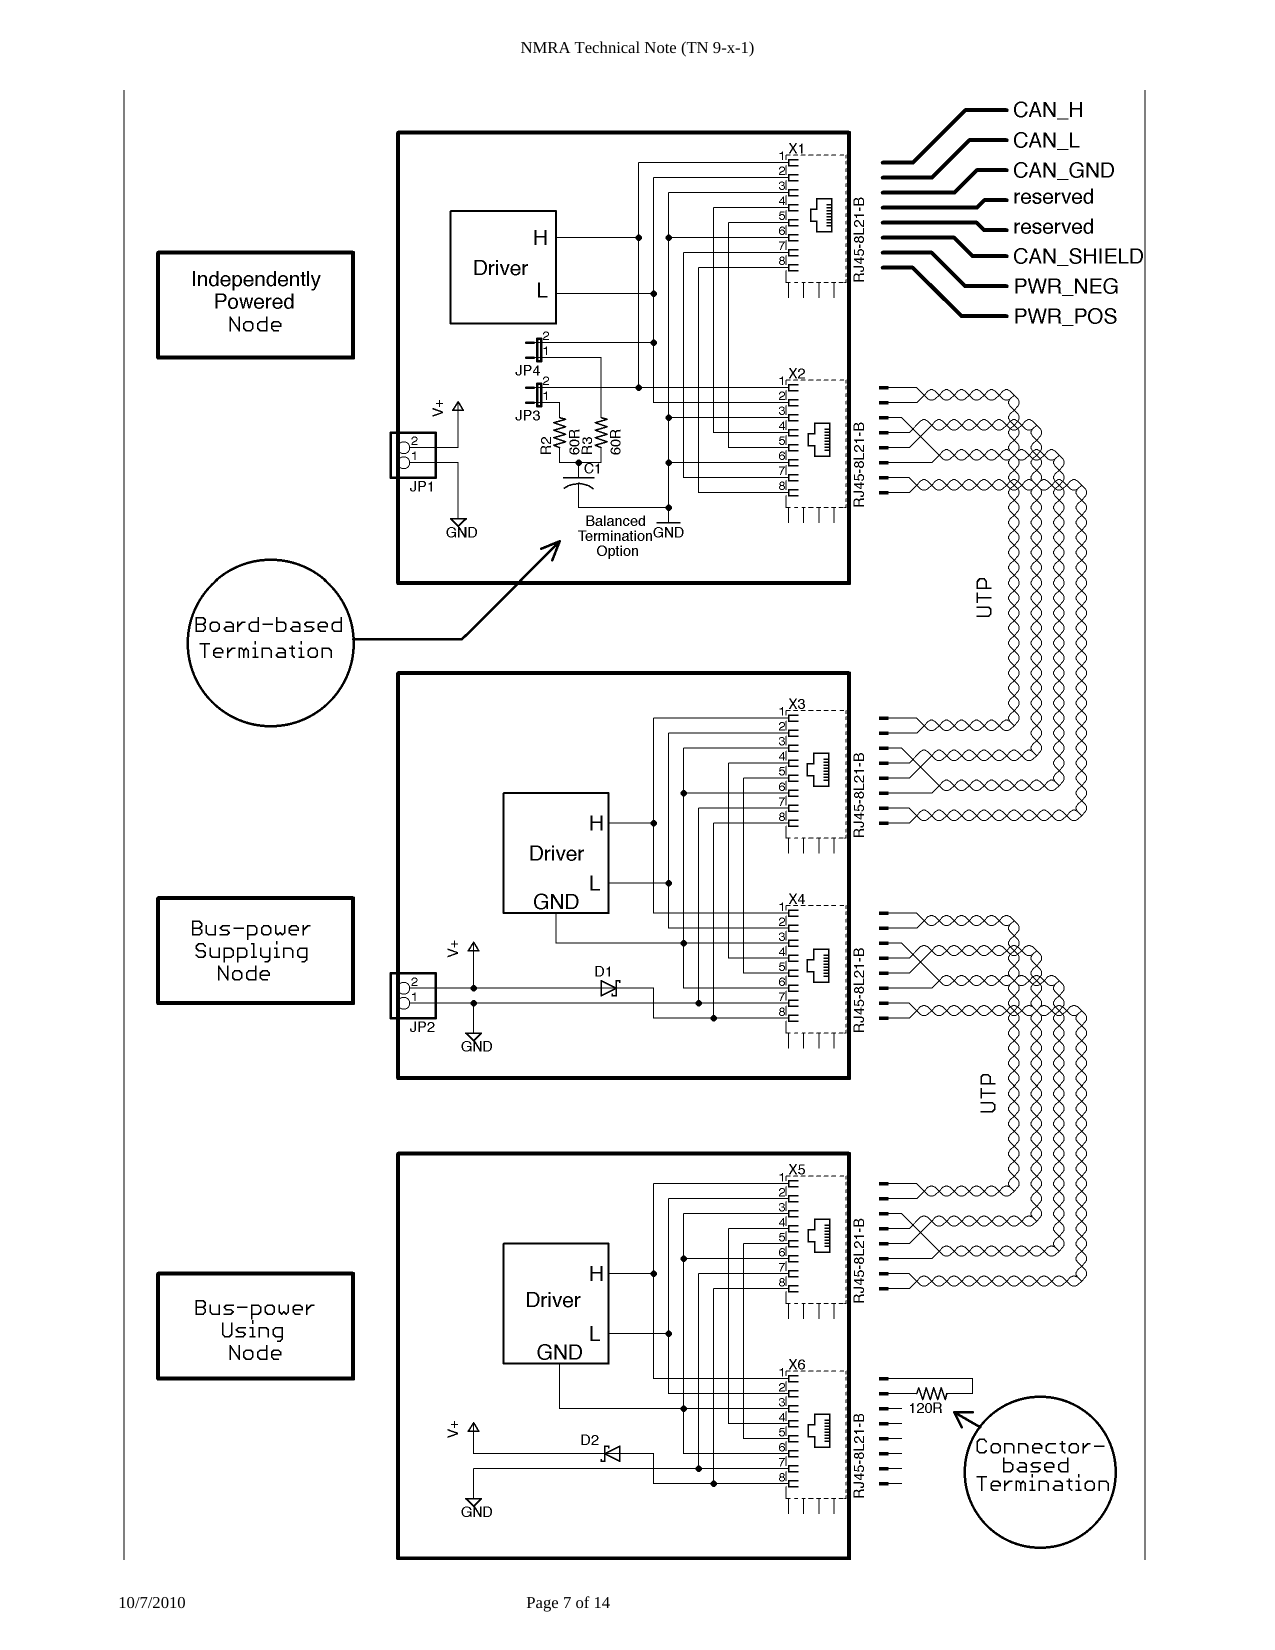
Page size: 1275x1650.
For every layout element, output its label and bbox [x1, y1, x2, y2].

picture [122, 90, 1153, 1560]
